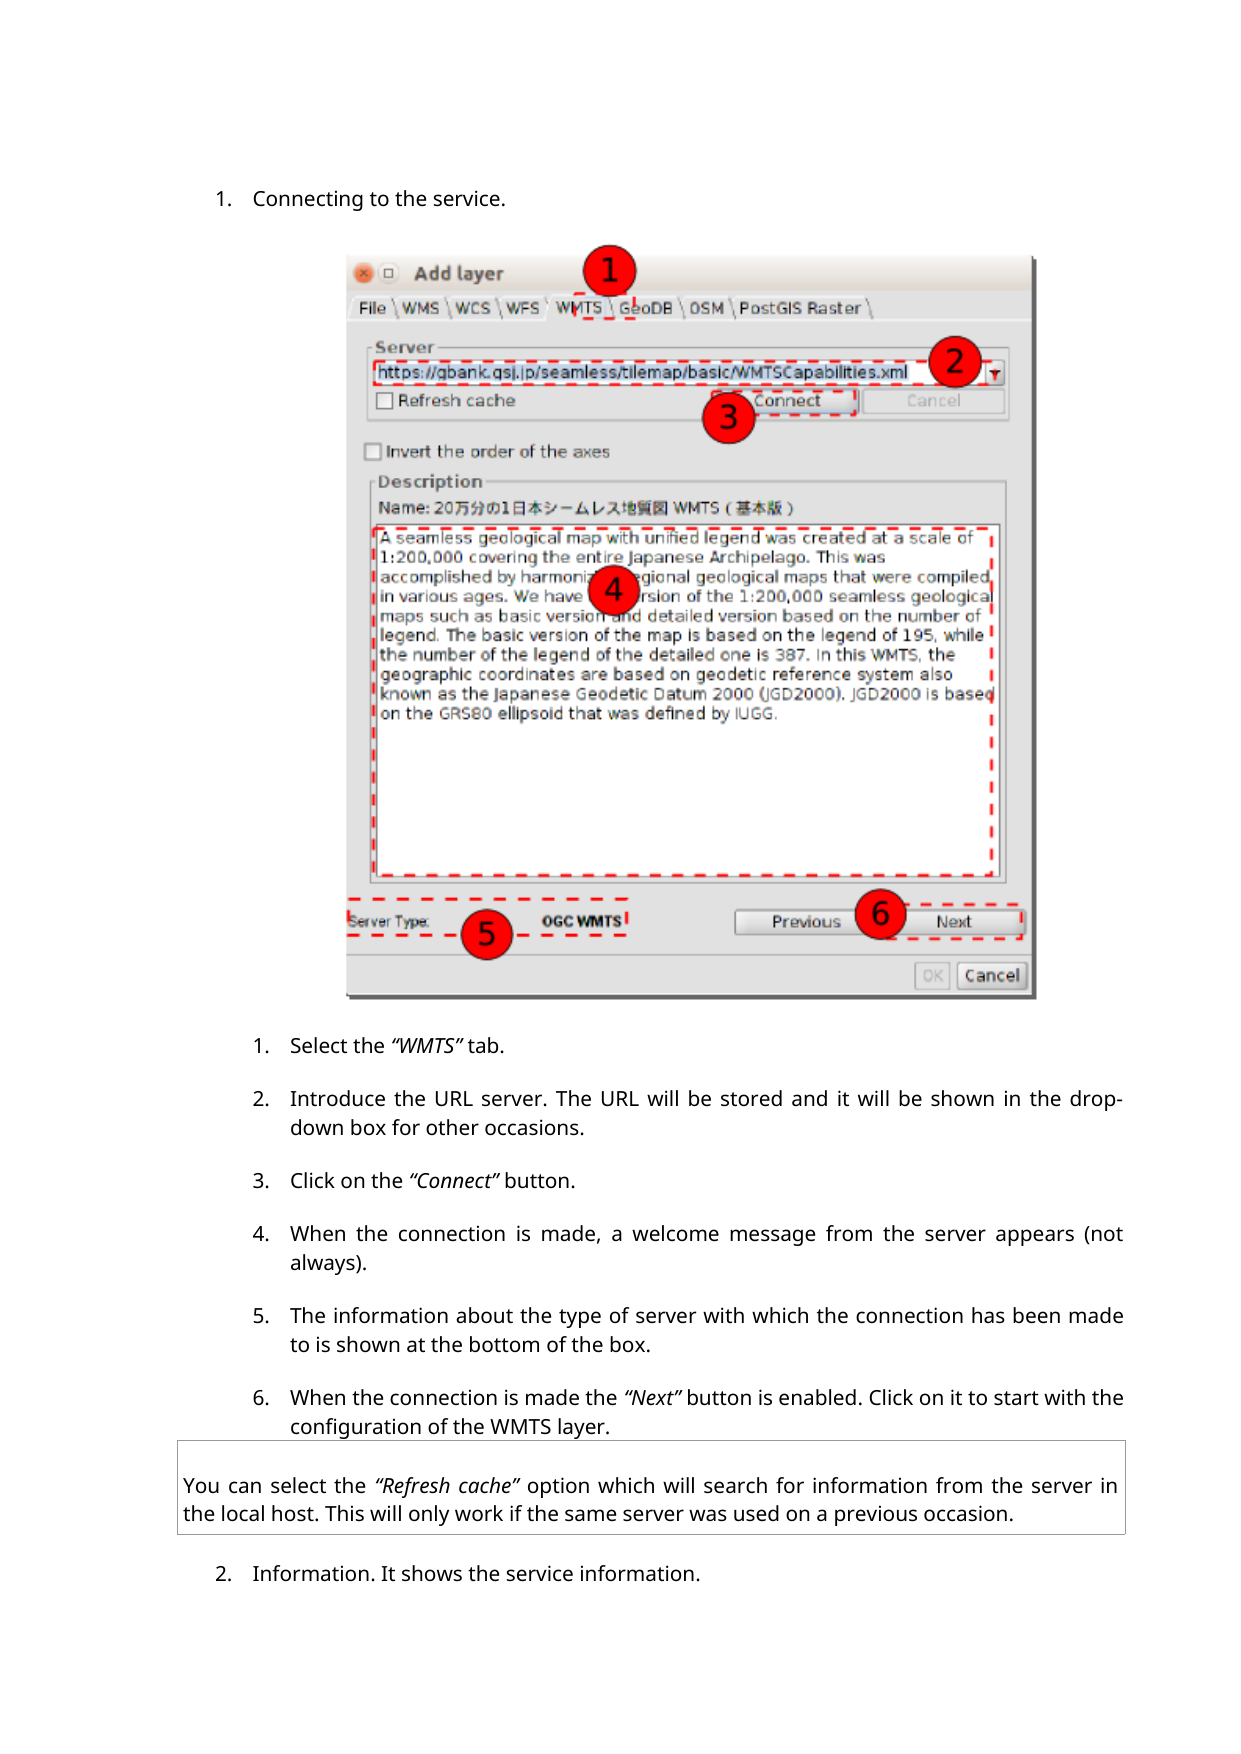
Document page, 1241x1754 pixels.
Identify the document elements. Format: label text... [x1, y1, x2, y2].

list Select the “WMTS” tab. [252, 1031, 1125, 1059]
list The information about the type of server with which the connection has been made to is shown at the bottom of the box. [252, 1301, 1125, 1358]
list Information. It shows the service information. [215, 1559, 1125, 1587]
list Click on the “Connect” button. [252, 1166, 1125, 1194]
list When the connection is made the “Next” button is enabled. Click on it to start with the configuration of the WMTS layer. [252, 1383, 1125, 1440]
list When the connection is made, a welcome message from the server appears (not always). [252, 1219, 1125, 1276]
list Introduce the URL server. The URL will be stored and it will be shown in the drop-down box for other occasions. [252, 1084, 1125, 1141]
table_header You can select the “Refresh cache” option which will search for information from the server in the local host. This will only work if the same server was used on a previous occasion. [178, 1441, 1125, 1534]
picture [334, 237, 1043, 1006]
list Connecting to the service. [215, 184, 1125, 212]
